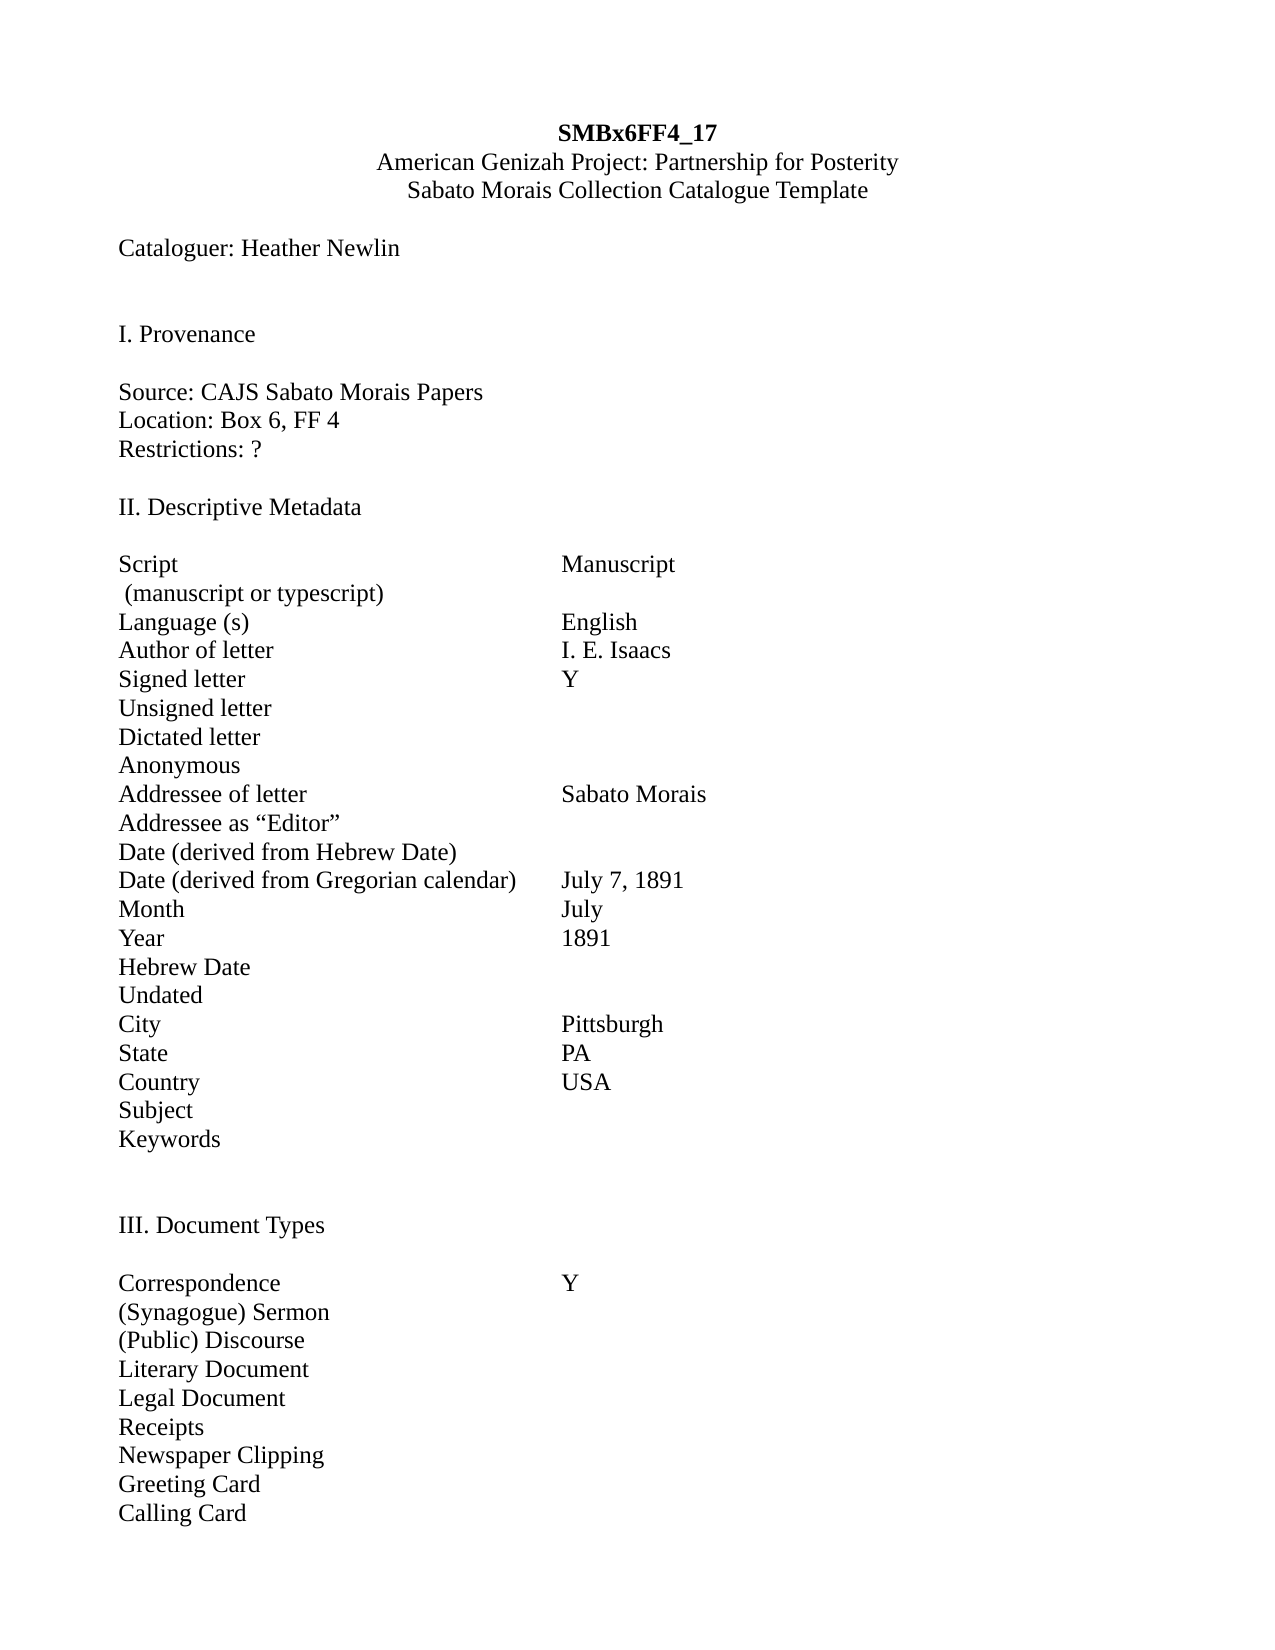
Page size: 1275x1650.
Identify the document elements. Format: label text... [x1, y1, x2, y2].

text Hebrew Date [118, 952, 1157, 981]
text Month July [118, 894, 1157, 923]
text Year 1891 [118, 923, 1157, 952]
text (manuscript or typescript) [118, 578, 1157, 607]
text Country USA [118, 1067, 1157, 1096]
text Language (s) English [118, 607, 1157, 636]
text SMBx6FF4_17 [118, 118, 1157, 147]
text State PA [118, 1038, 1157, 1067]
text Greeting Card [118, 1469, 1157, 1498]
text Correspondence Y [118, 1268, 1157, 1297]
text American Genizah Project: Partnership for Posterity [118, 147, 1157, 176]
text Addressee as “Editor” [118, 808, 1157, 837]
text Cataloguer: Heather Newlin [118, 233, 1157, 262]
text Legal Document [118, 1383, 1157, 1412]
text Literary Document [118, 1354, 1157, 1383]
text Receipts [118, 1412, 1157, 1441]
text I. Provenance [118, 319, 1157, 348]
text Restrictions: ? [118, 434, 1157, 463]
text Source: CAJS Sabato Morais Papers [118, 377, 1157, 406]
text Addressee of letter Sabato Morais [118, 779, 1157, 808]
text Dictated letter [118, 722, 1157, 751]
text Location: Box 6, FF 4 [118, 406, 1157, 434]
text Script Manuscript [118, 549, 1157, 578]
text Anonymous [118, 751, 1157, 779]
text Undated [118, 981, 1157, 1009]
text Newspaper Clipping [118, 1441, 1157, 1469]
text (Public) Discourse [118, 1326, 1157, 1354]
text City Pittsburgh [118, 1009, 1157, 1038]
text Signed letter Y [118, 664, 1157, 693]
text (Synagogue) Sermon [118, 1297, 1157, 1326]
text Sabato Morais Collection Catalogue Template [118, 176, 1157, 204]
text Date (derived from Gregorian calendar) July 7, 1891 [118, 866, 1157, 894]
text Date (derived from Hebrew Date) [118, 837, 1157, 866]
text II. Descriptive Metadata [118, 492, 1157, 521]
text Keywords [118, 1124, 1157, 1153]
text Subject [118, 1096, 1157, 1124]
text Author of letter I. E. Isaacs [118, 636, 1157, 664]
text Calling Card [118, 1498, 1157, 1527]
text III. Document Types [118, 1211, 1157, 1239]
text Unsigned letter [118, 693, 1157, 722]
